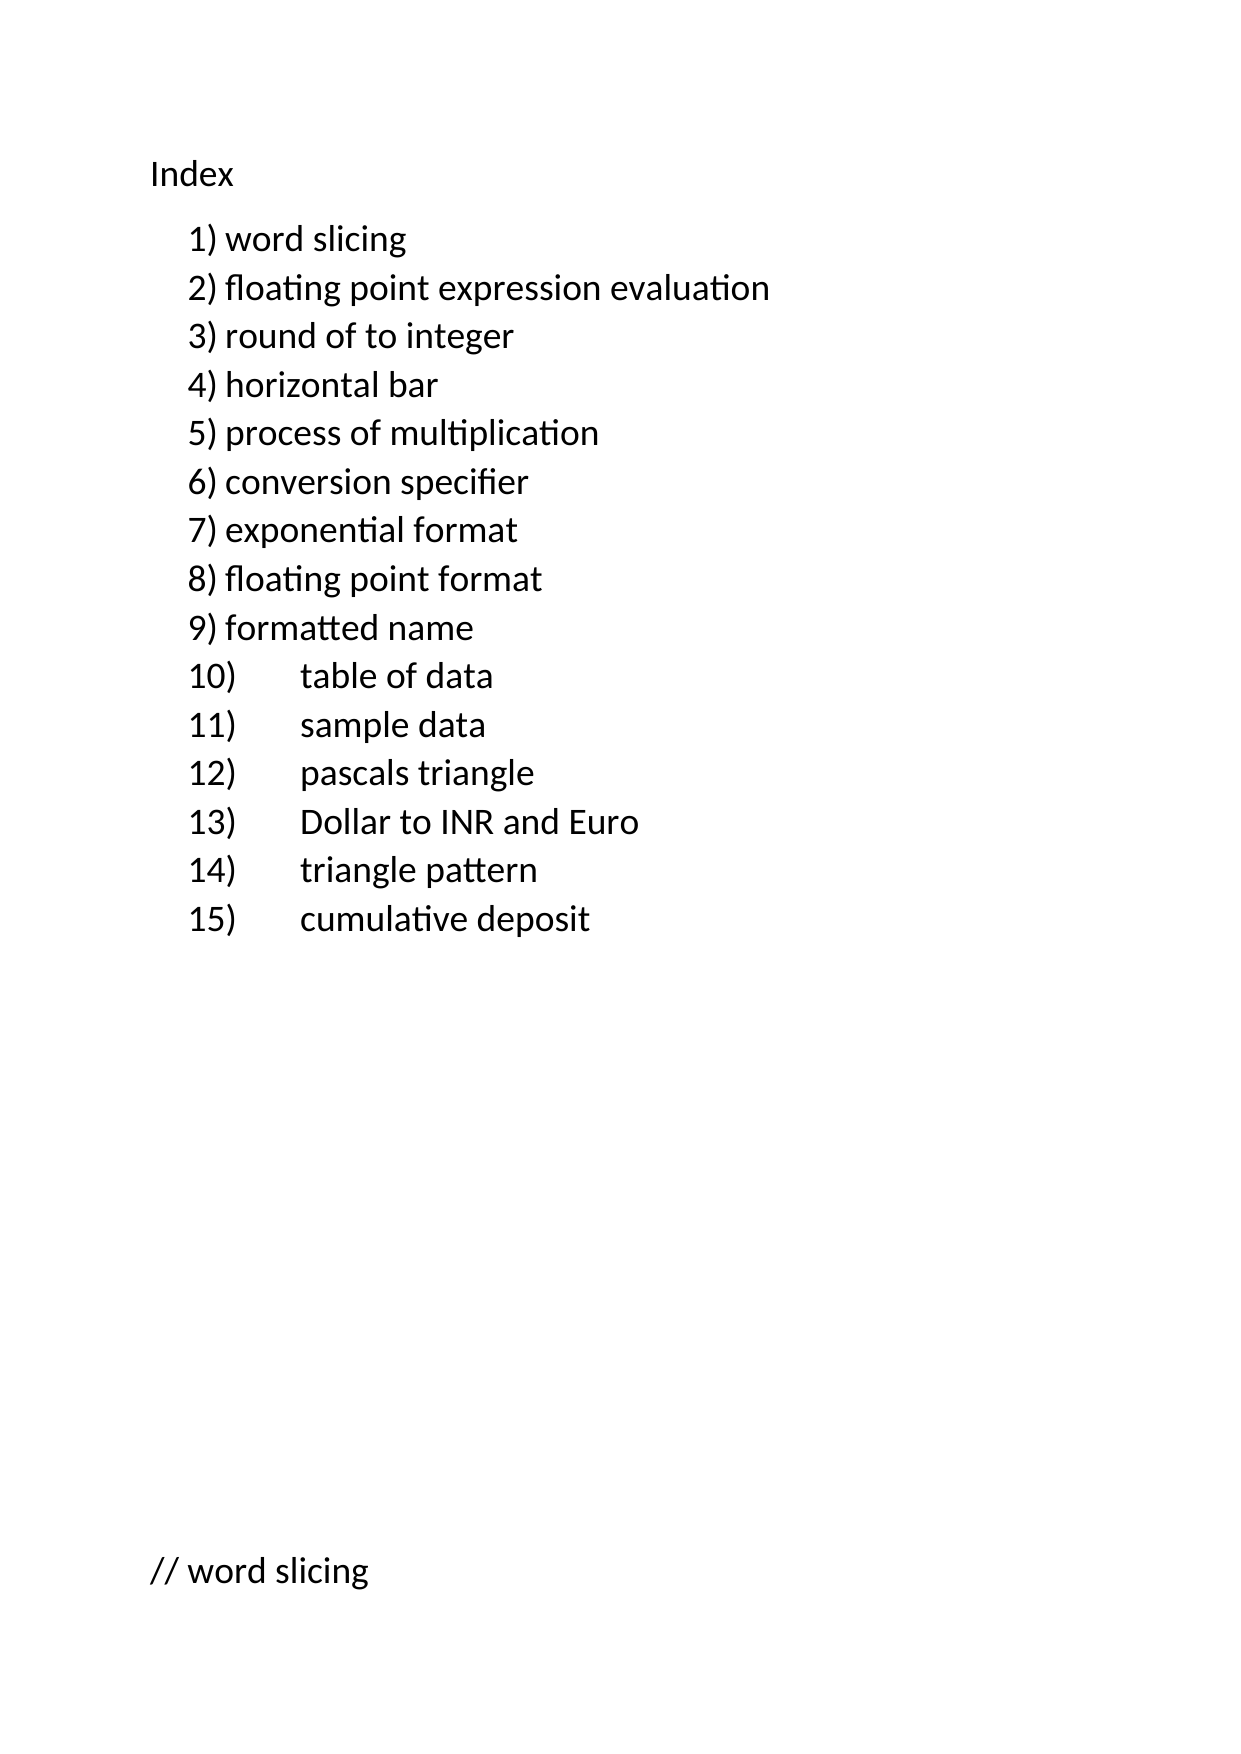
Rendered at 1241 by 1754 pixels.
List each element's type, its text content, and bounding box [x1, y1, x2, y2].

text // word slicing [150, 1547, 1090, 1593]
list triangle pattern [187, 846, 1090, 892]
list sample data [187, 701, 1090, 746]
list process of multiplication [187, 409, 1090, 455]
list floating point expression evaluation [187, 264, 1090, 309]
list conversion specifier [187, 458, 1090, 504]
list round of to integer [187, 312, 1090, 358]
text Index [150, 150, 1090, 196]
list cumulative deposit [187, 895, 1090, 941]
list formatted name [187, 603, 1090, 649]
list table of data [187, 652, 1090, 698]
list Dollar to INR and Euro [187, 798, 1090, 843]
list exponential format [187, 506, 1090, 552]
list floating point format [187, 555, 1090, 601]
list word slicing [187, 215, 1090, 261]
list pascals triangle [187, 749, 1090, 795]
list horizontal bar [187, 361, 1090, 407]
